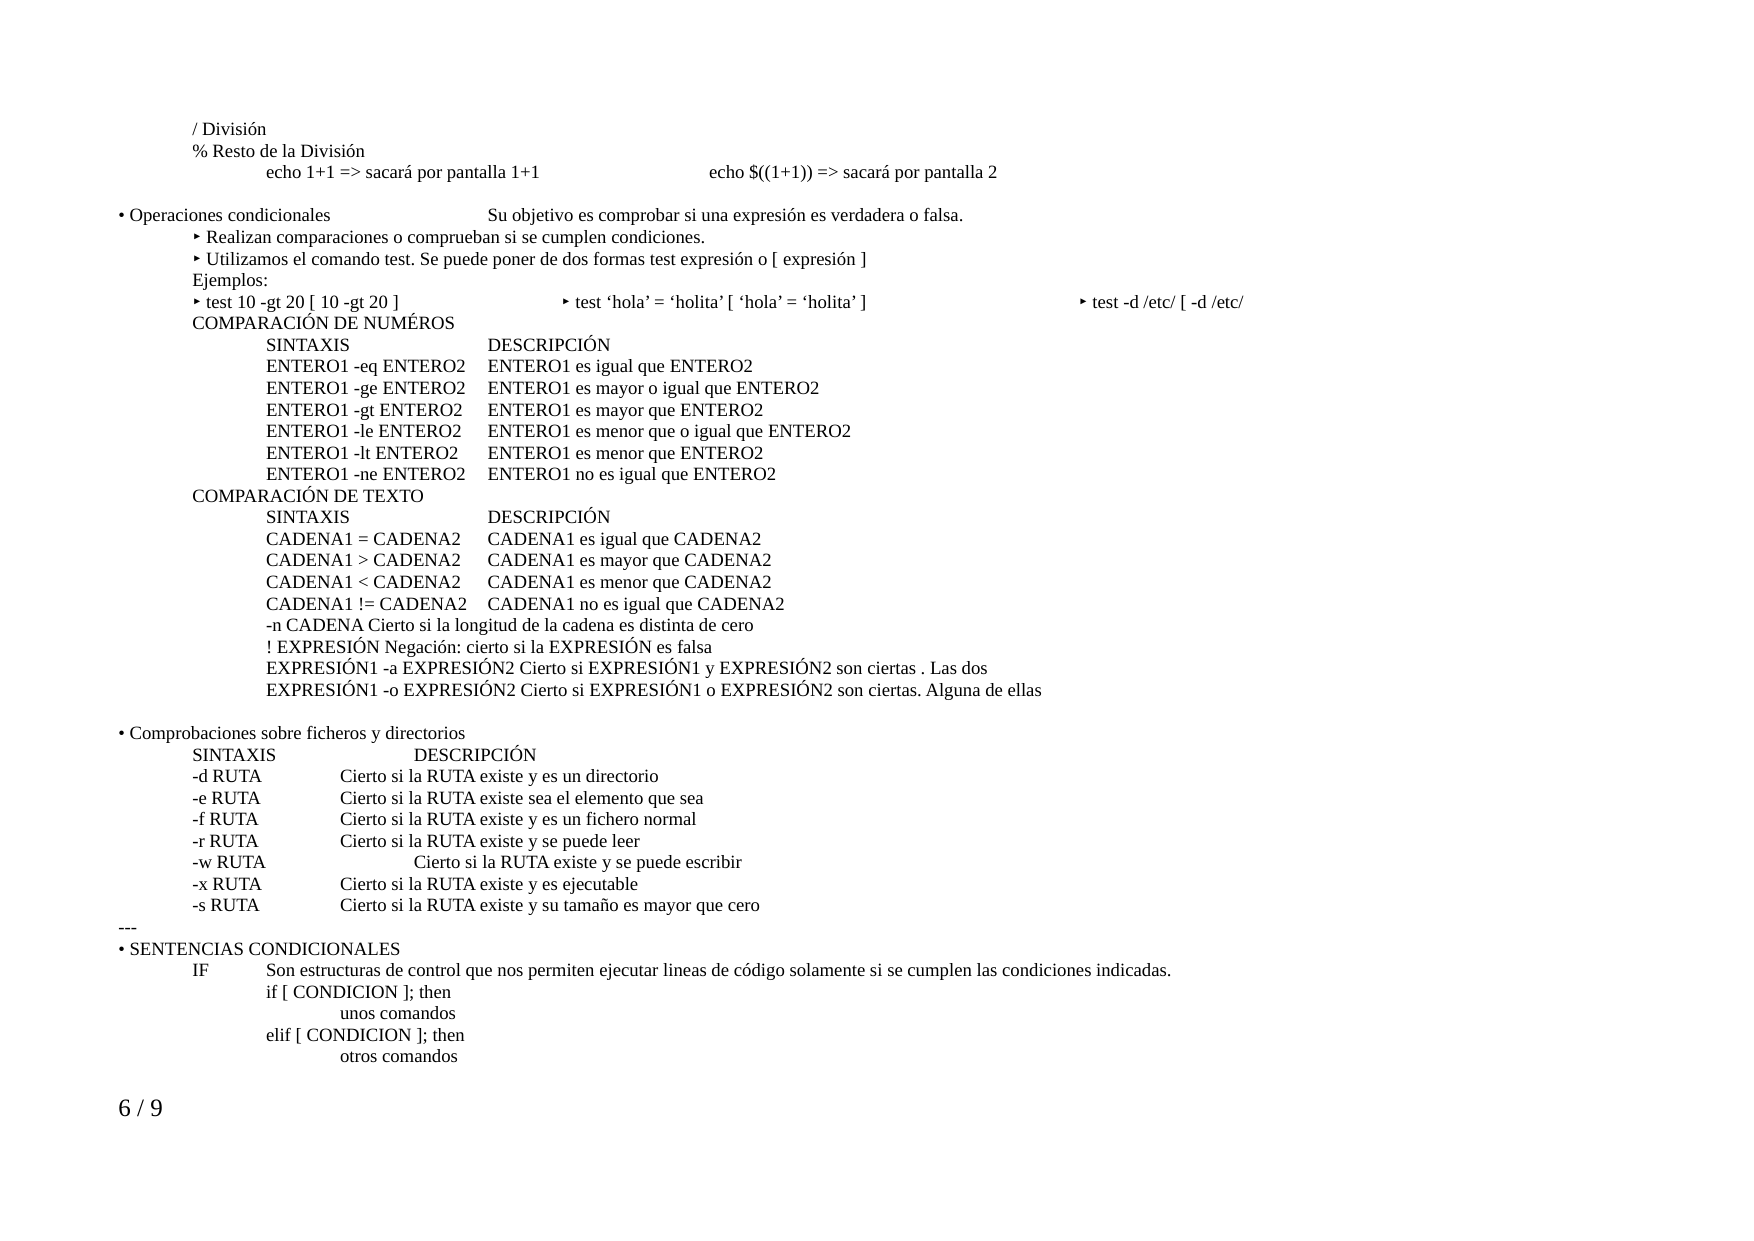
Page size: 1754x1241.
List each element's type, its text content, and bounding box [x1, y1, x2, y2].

text -r RUTA Cierto si la RUTA existe y se puede leer [118, 830, 1636, 851]
text ! EXPRESIÓN Negación: cierto si la EXPRESIÓN es falsa [118, 636, 1636, 657]
text ENTERO1 -gt ENTERO2 ENTERO1 es mayor que ENTERO2 [118, 398, 1636, 420]
text unos comandos [118, 1002, 1636, 1024]
text CADENA1 < CADENA2 CADENA1 es menor que CADENA2 [118, 571, 1636, 592]
text ENTERO1 -ne ENTERO2 ENTERO1 no es igual que ENTERO2 [118, 463, 1636, 485]
text otros comandos [118, 1045, 1636, 1067]
text EXPRESIÓN1 -a EXPRESIÓN2 Cierto si EXPRESIÓN1 y EXPRESIÓN2 son ciertas . Las dos [118, 657, 1636, 679]
text % Resto de la División [118, 140, 1636, 161]
text • Comprobaciones sobre ficheros y directorios [118, 722, 1636, 743]
text • SENTENCIAS CONDICIONALES [118, 937, 1636, 959]
text SINTAXIS DESCRIPCIÓN [118, 743, 1636, 765]
text ‣ test 10 -gt 20 [ 10 -gt 20 ] ‣ test ‘hola’ = ‘holita’ [ ‘hola’ = ‘holita’ ] ‣ test -d /etc/ [ -d /etc/ [118, 291, 1636, 312]
text COMPARACIÓN DE NUMÉROS [118, 312, 1636, 334]
text ‣ Utilizamos el comando test. Se puede poner de dos formas test expresión o [ expresión ] [118, 247, 1636, 269]
text -f RUTA Cierto si la RUTA existe y es un fichero normal [118, 808, 1636, 830]
text IF Son estructuras de control que nos permiten ejecutar lineas de código solamente si se cumplen las condiciones indicadas. [118, 959, 1636, 981]
text SINTAXIS DESCRIPCIÓN [118, 506, 1636, 528]
text ENTERO1 -eq ENTERO2 ENTERO1 es igual que ENTERO2 [118, 355, 1636, 377]
text SINTAXIS DESCRIPCIÓN [118, 334, 1636, 355]
text elif [ CONDICION ]; then [118, 1024, 1636, 1045]
text Ejemplos: [118, 269, 1636, 291]
text -s RUTA Cierto si la RUTA existe y su tamaño es mayor que cero [118, 894, 1636, 916]
text CADENA1 = CADENA2 CADENA1 es igual que CADENA2 [118, 528, 1636, 549]
text echo 1+1 => sacará por pantalla 1+1 echo $((1+1)) => sacará por pantalla 2 [118, 161, 1636, 183]
text ENTERO1 -le ENTERO2 ENTERO1 es menor que o igual que ENTERO2 [118, 420, 1636, 442]
text EXPRESIÓN1 -o EXPRESIÓN2 Cierto si EXPRESIÓN1 o EXPRESIÓN2 son ciertas. Alguna de ellas [118, 679, 1636, 700]
text CADENA1 > CADENA2 CADENA1 es mayor que CADENA2 [118, 549, 1636, 571]
text if [ CONDICION ]; then [118, 981, 1636, 1002]
text -w RUTA Cierto si la RUTA existe y se puede escribir [118, 851, 1636, 873]
text CADENA1 != CADENA2 CADENA1 no es igual que CADENA2 [118, 592, 1636, 614]
text -x RUTA Cierto si la RUTA existe y es ejecutable [118, 873, 1636, 894]
text ‣ Realizan comparaciones o comprueban si se cumplen condiciones. [118, 226, 1636, 247]
text / División [118, 118, 1636, 140]
text ENTERO1 -lt ENTERO2 ENTERO1 es menor que ENTERO2 [118, 442, 1636, 463]
text -d RUTA Cierto si la RUTA existe y es un directorio [118, 765, 1636, 787]
text ENTERO1 -ge ENTERO2 ENTERO1 es mayor o igual que ENTERO2 [118, 377, 1636, 398]
text -e RUTA Cierto si la RUTA existe sea el elemento que sea [118, 787, 1636, 808]
text • Operaciones condicionales Su objetivo es comprobar si una expresión es verdadera o falsa. [118, 204, 1636, 226]
text COMPARACIÓN DE TEXTO [118, 485, 1636, 506]
text --- [118, 916, 1636, 937]
text -n CADENA Cierto si la longitud de la cadena es distinta de cero [118, 614, 1636, 636]
